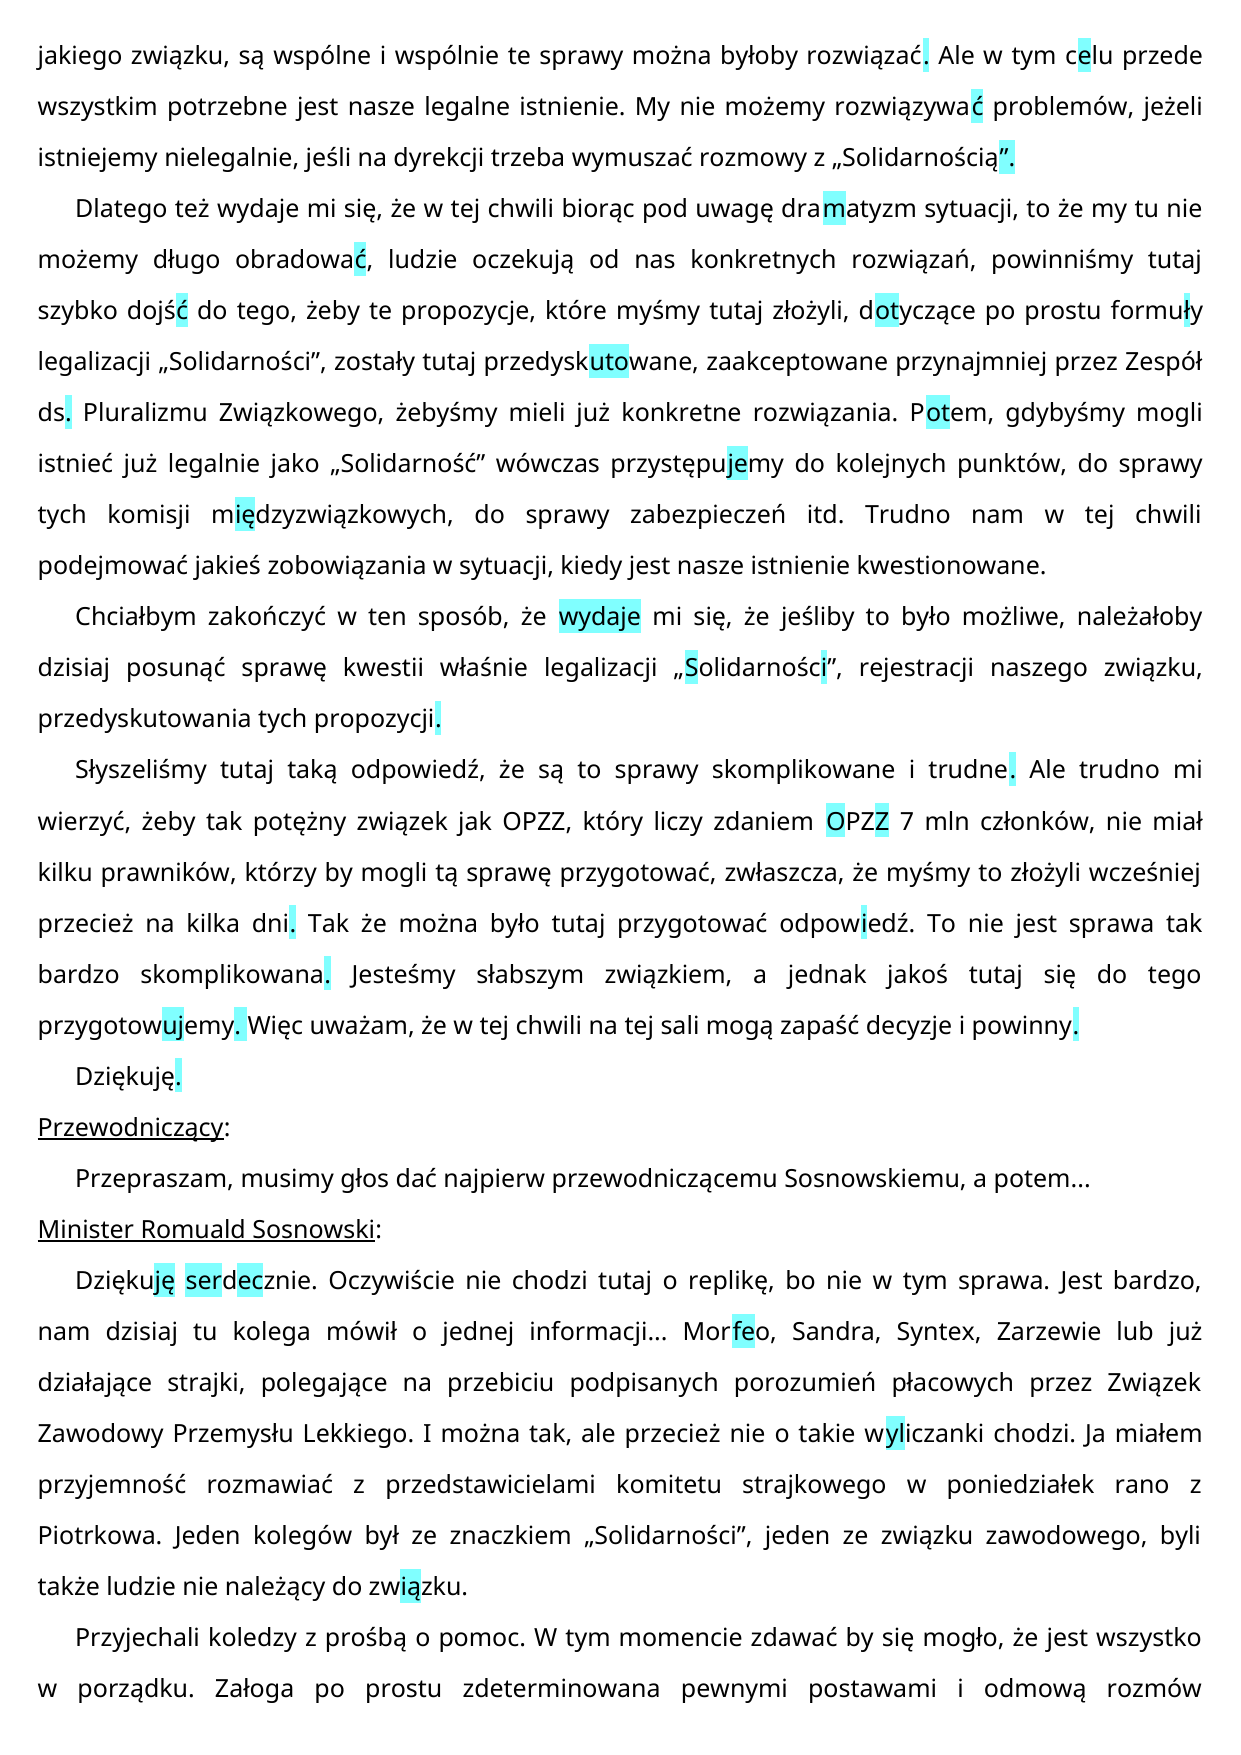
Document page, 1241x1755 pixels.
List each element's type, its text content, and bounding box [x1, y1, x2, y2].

text Przewodniczący: [37, 1109, 1203, 1143]
text Przepraszam, musimy głos dać najpierw przewodniczącemu Sosnowskiemu, a potem... [37, 1160, 1203, 1194]
text Dziękuję. [37, 1058, 1203, 1092]
text Chciałbym zakończyć w ten sposób, że wydaje mi się, że jeśliby to było możliwe, należałoby dzisiaj posunąć sprawę kwestii właśnie legalizacji „Solidarności”, rejestracji naszego związku, przedyskutowania tych propozycji. [37, 599, 1203, 735]
text jakiego związku, są wspólne i wspólnie te sprawy można byłoby rozwiązać. Ale w tym celu przede wszystkim potrzebne jest nasze legalne istnienie. My nie możemy rozwiązywać problemów, jeżeli istniejemy nielegalnie, jeśli na dyrekcji trzeba wymuszać rozmowy z „Solidarnością”. [37, 37, 1203, 174]
text Przyjechali koledzy z prośbą o pomoc. W tym momencie zdawać by się mogło, że jest wszystko w porządku. Załoga po prostu zdeterminowana pewnymi postawami i odmową rozmów [37, 1620, 1203, 1705]
text Dlatego też wydaje mi się, że w tej chwili biorąc pod uwagę dramatyzm sytuacji, to że my tu nie możemy długo obradować, ludzie oczekują od nas konkretnych rozwiązań, powinniśmy tutaj szybko dojść do tego, żeby te propozycje, które myśmy tutaj złożyli, dotyczące po prostu formuły legalizacji „Solidarności”, zostały tutaj przedyskutowane, zaakceptowane przynajmniej przez Zespół ds. Pluralizmu Związkowego, żebyśmy mieli już konkretne rozwiązania. Potem, gdybyśmy mogli istnieć już legalnie jako „Solidarność” wówczas przystępujemy do kolejnych punktów, do sprawy tych komisji międzyzwiązkowych, do sprawy zabezpieczeń itd. Trudno nam w tej chwili podejmować jakieś zobowiązania w sytuacji, kiedy jest nasze istnienie kwestionowane. [37, 191, 1203, 582]
text Minister Romuald Sosnowski: [37, 1211, 1203, 1246]
text Dziękuję serdecznie. Oczywiście nie chodzi tutaj o replikę, bo nie w tym sprawa. Jest bardzo, nam dzisiaj tu kolega mówił o jednej informacji... Morfeo, Sandra, Syntex, Zarzewie lub już działające strajki, polegające na przebiciu podpisanych porozumień płacowych przez Związek Zawodowy Przemysłu Lekkiego. I można tak, ale przecież nie o takie wyliczanki chodzi. Ja miałem przyjemność rozmawiać z przedstawicielami komitetu strajkowego w poniedziałek rano z Piotrkowa. Jeden kolegów był ze znaczkiem „Solidarności”, jeden ze związku zawodowego, byli także ludzie nie należący do związku. [37, 1262, 1203, 1603]
text Słyszeliśmy tutaj taką odpowiedź, że są to sprawy skomplikowane i trudne. Ale trudno mi wierzyć, żeby tak potężny związek jak OPZZ, który liczy zdaniem OPZZ 7 mln członków, nie miał kilku prawników, którzy by mogli tą sprawę przygotować, zwłaszcza, że myśmy to złożyli wcześniej przecież na kilka dni. Tak że można było tutaj przygotować odpowiedź. To nie jest sprawa tak bardzo skomplikowana. Jesteśmy słabszym związkiem, a jednak jakoś tutaj się do tego przygotowujemy. Więc uważam, że w tej chwili na tej sali mogą zapaść decyzje i powinny. [37, 752, 1203, 1041]
